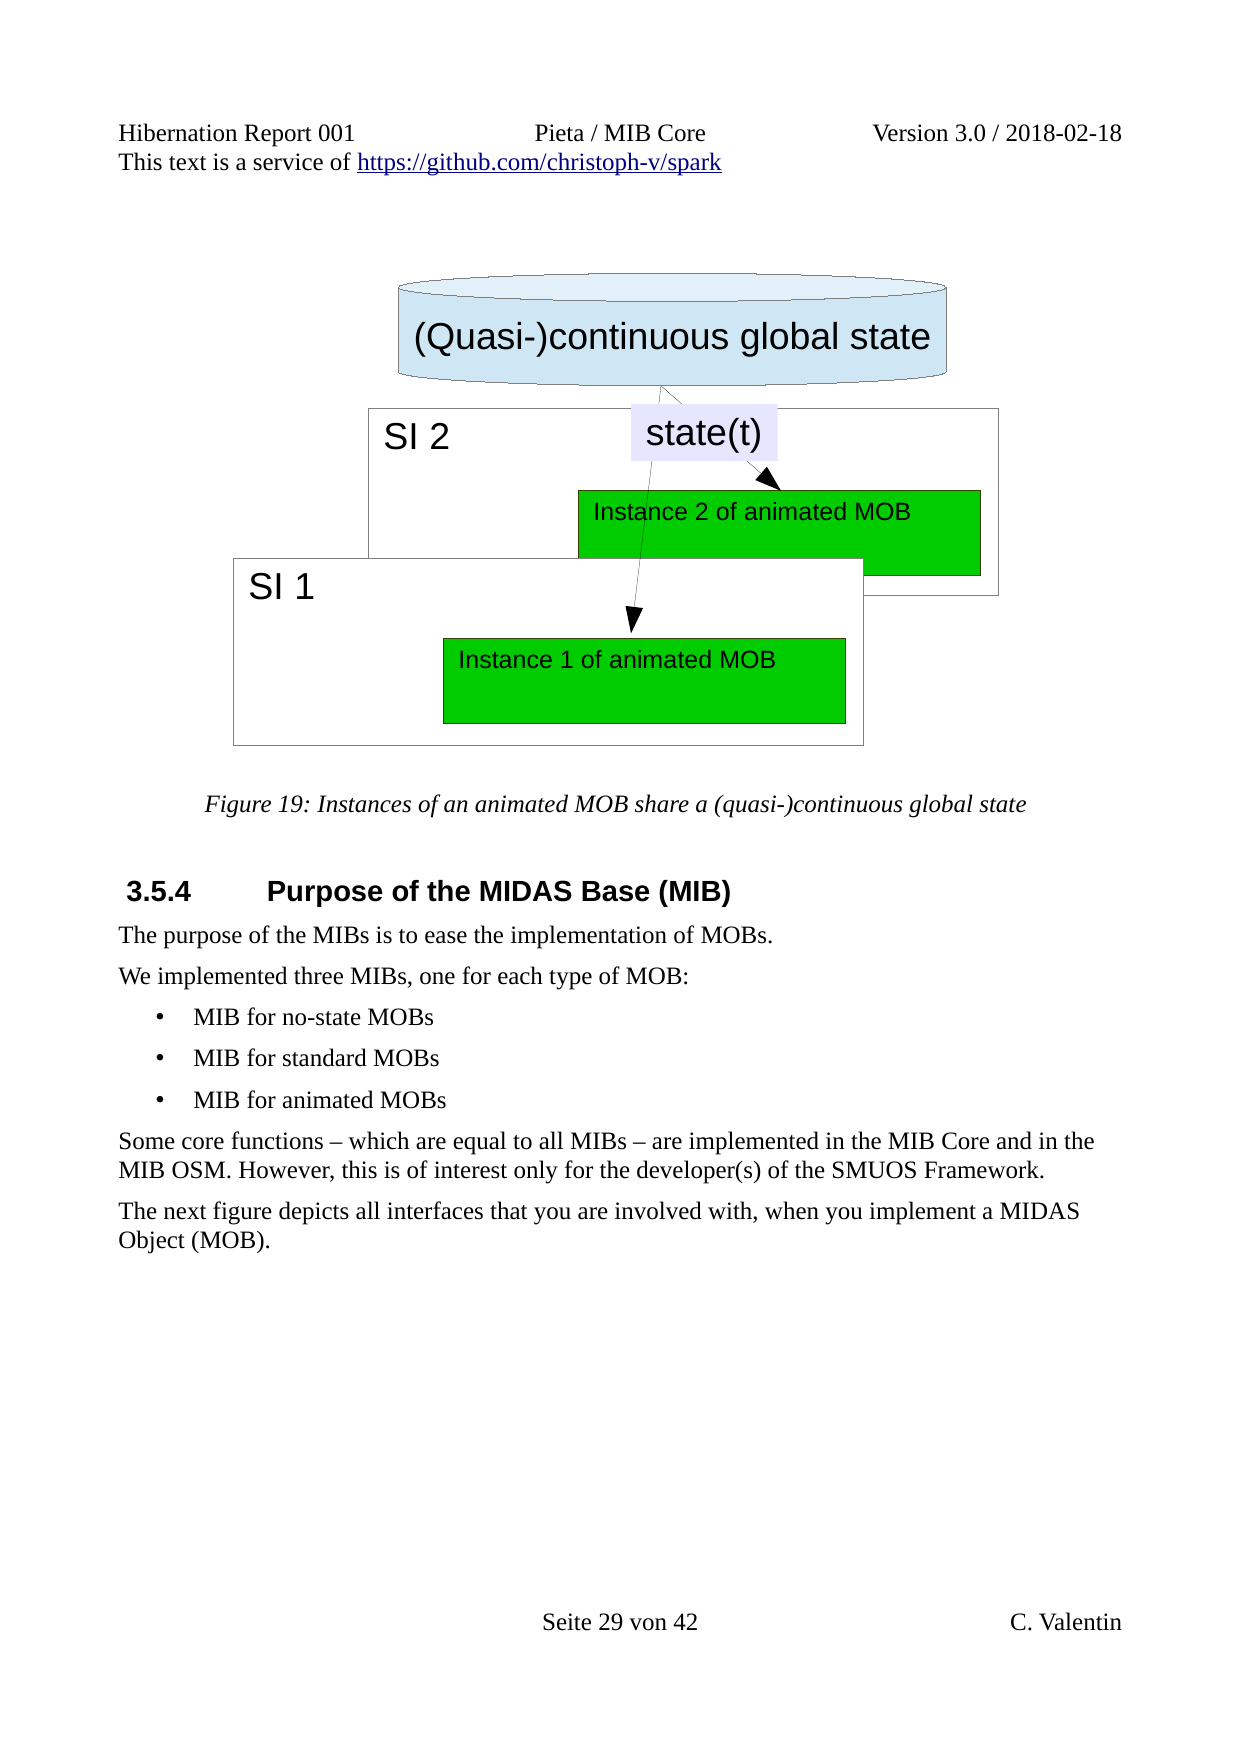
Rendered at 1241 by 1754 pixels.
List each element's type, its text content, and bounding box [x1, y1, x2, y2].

text The next figure depicts all interfaces that you are involved with, when you implement a MIDAS Object (MOB). [118, 1196, 1122, 1253]
subtitle Purpose of the MIDAS Base (MIB) [118, 874, 1122, 907]
text We implemented three MIBs, one for each type of MOB: [118, 961, 1122, 990]
list MIB for no-state MOBs [156, 1002, 1122, 1031]
text Some core functions – which are equal to all MIBs – are implemented in the MIB Core and in the MIB OSM. However, this is of interest only for the developer(s) of the SMUOS Framework. [118, 1126, 1122, 1183]
list MIB for animated MOBs [156, 1085, 1122, 1113]
text The purpose of the MIBs is to ease the implementation of MOBs. [118, 920, 1122, 948]
list MIB for standard MOBs [156, 1043, 1122, 1072]
text Figure 19: Instances of an animated MOB share a (quasi-)continuous global state [204, 259, 1036, 818]
